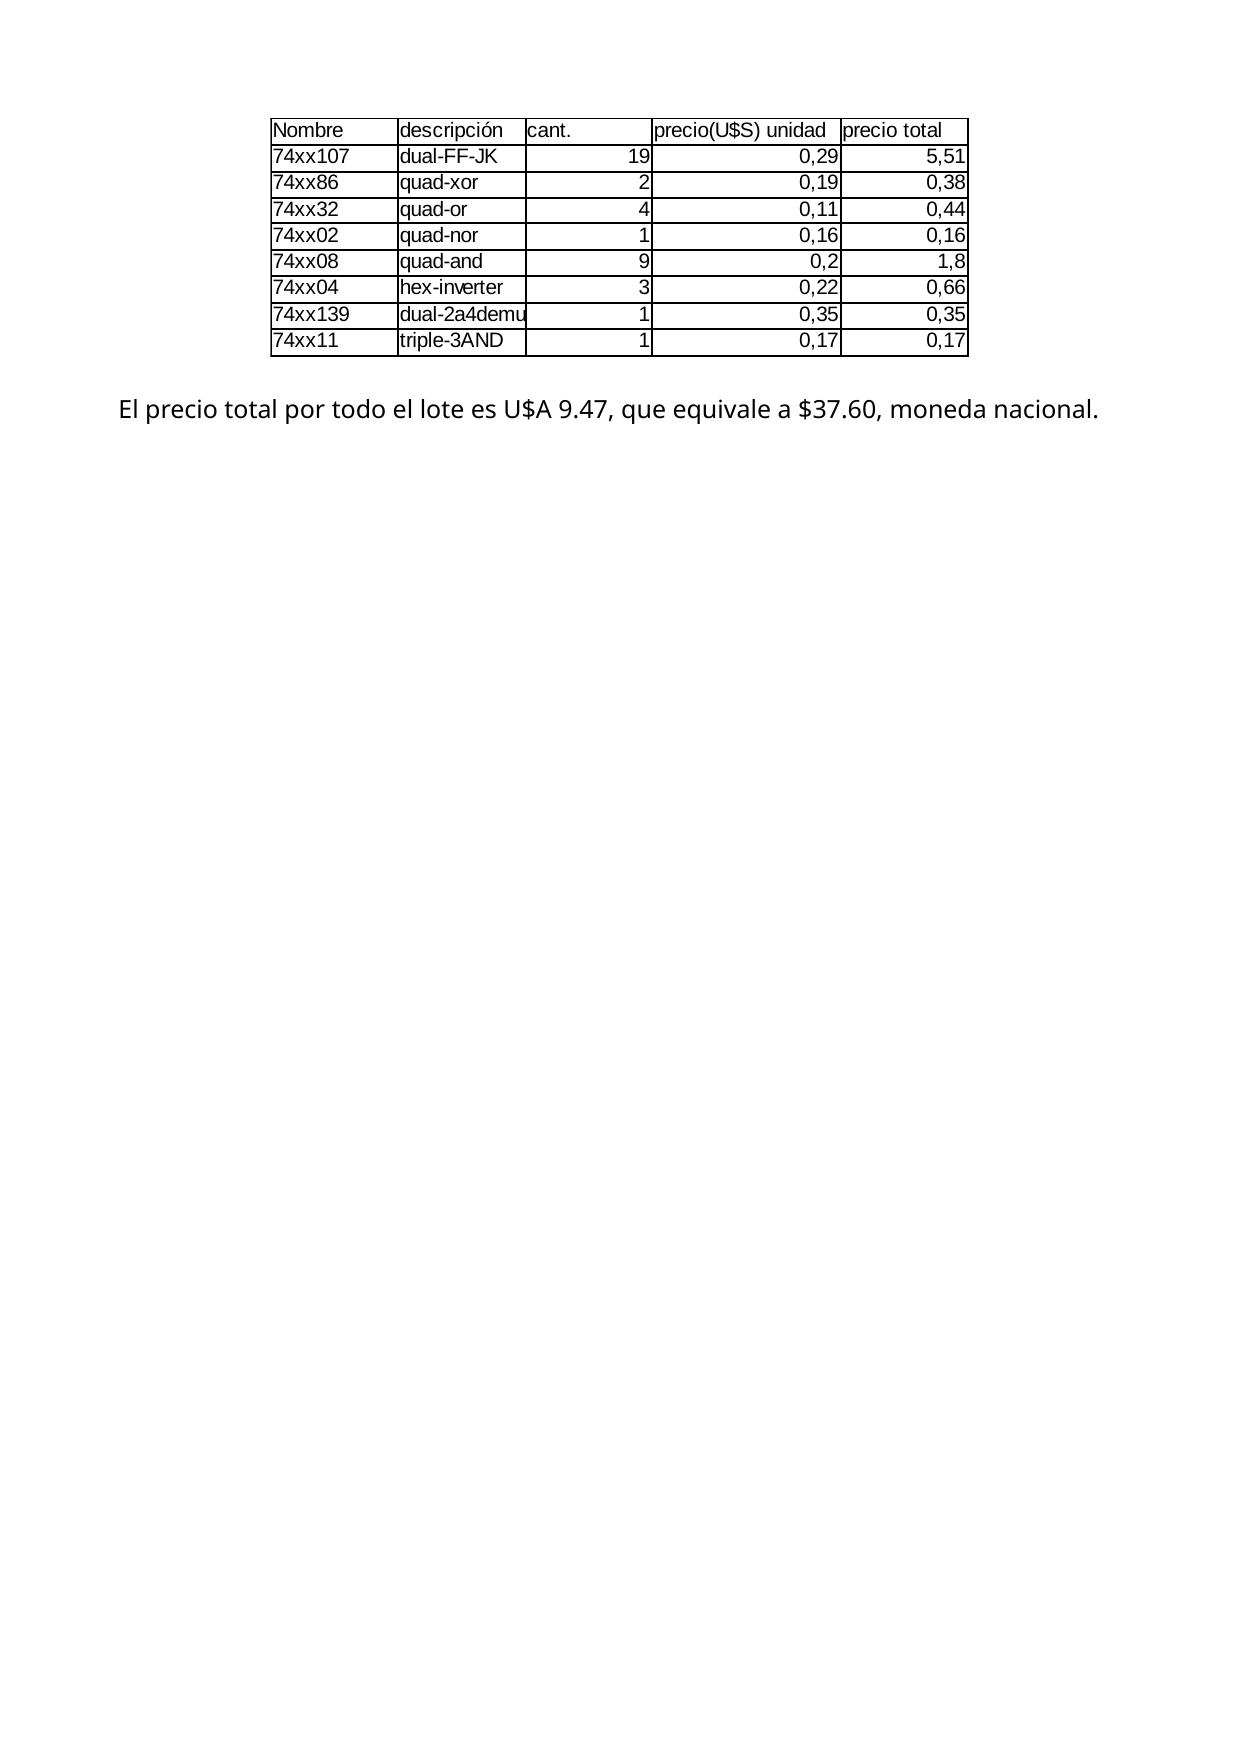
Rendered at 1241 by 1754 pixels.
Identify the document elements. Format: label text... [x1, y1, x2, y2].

text El precio total por todo el lote es U$A 9.47, que equivale a $37.60, moneda nacional. [118, 391, 1122, 425]
